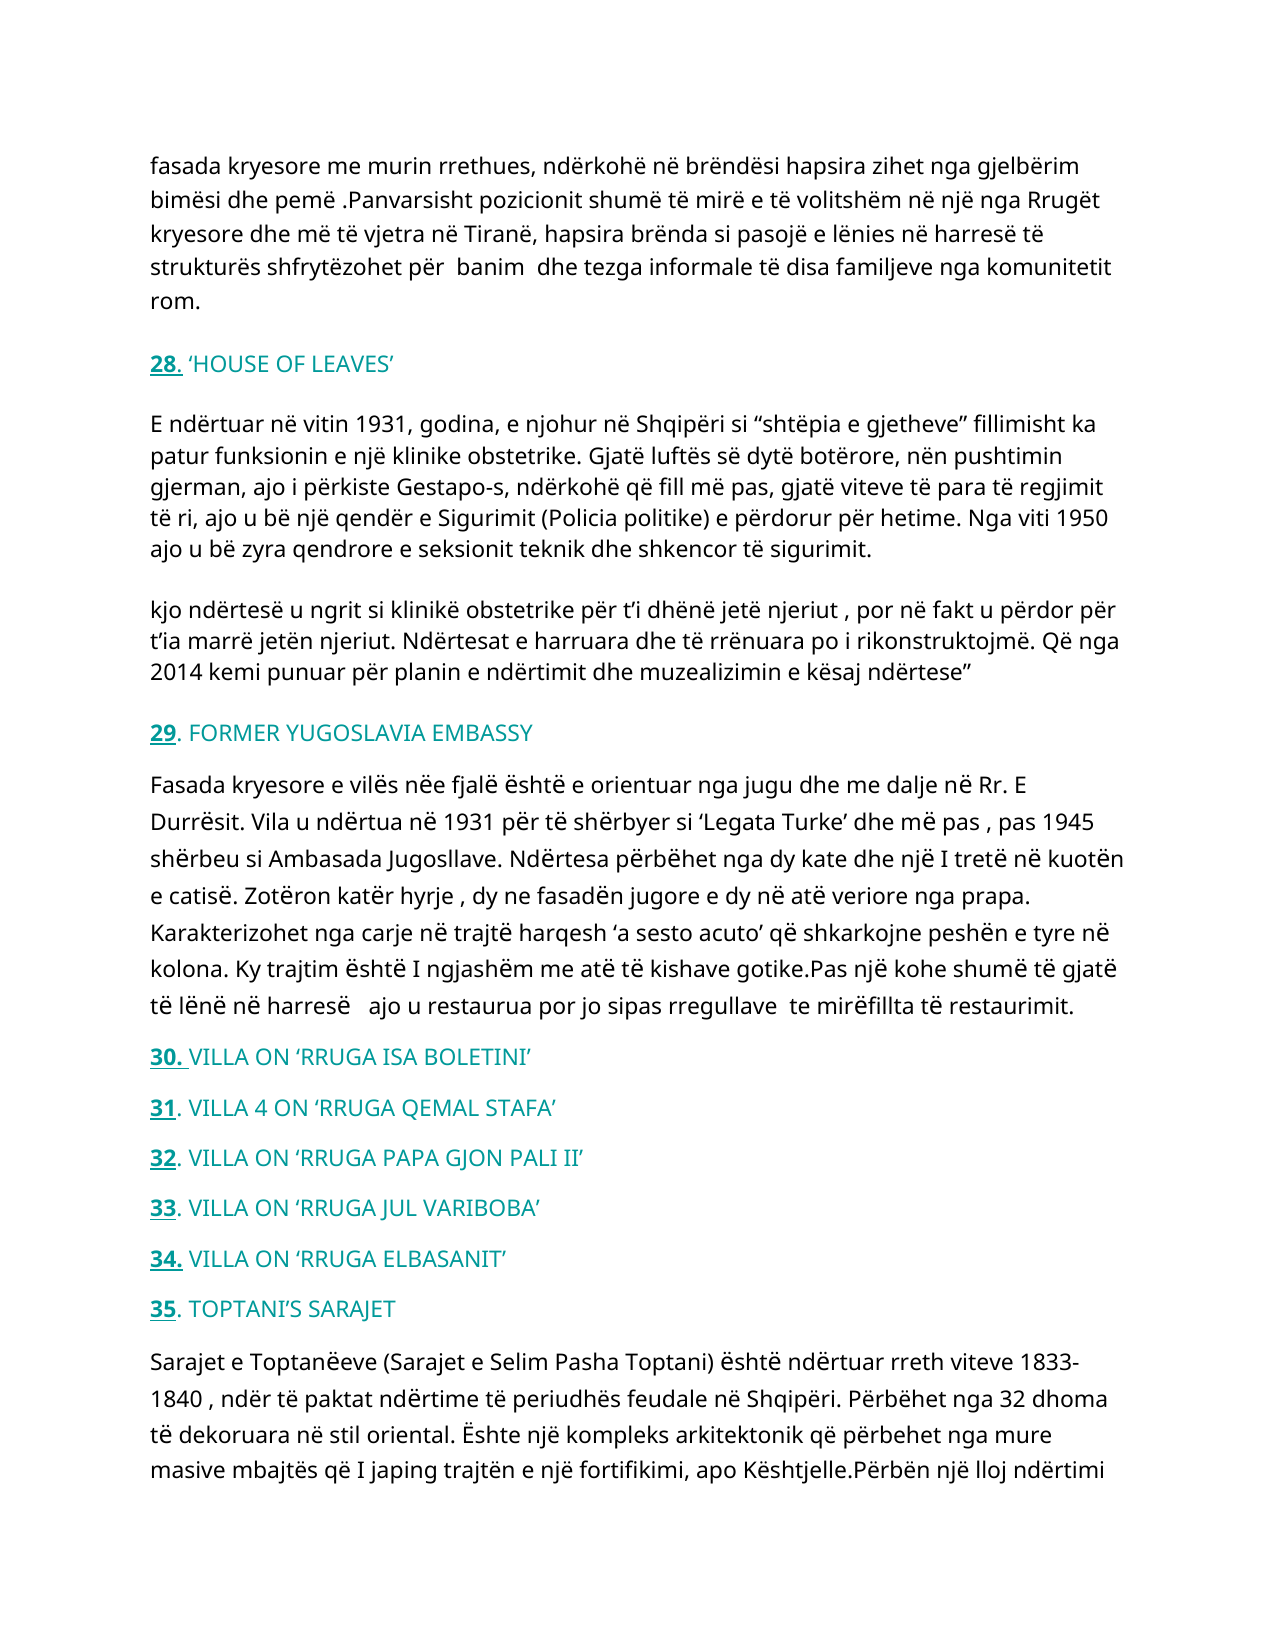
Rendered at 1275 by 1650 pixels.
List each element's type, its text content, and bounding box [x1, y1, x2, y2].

text kjo ndërtesë u ngrit si klinikë obstetrike për t’i dhënë jetë njeriut , por në fakt u përdor për t’ia marrë jetën njeriut. Ndërtesat e harruara dhe të rrënuara po i rikonstruktojmë. Që nga 2014 kemi punuar për planin e ndërtimit dhe muzealizimin e kësaj ndërtese” [150, 594, 1125, 687]
text Fasada kryesore e vilës nëe fjalë është e orientuar nga jugu dhe me dalje në Rr. E Durrësit. Vila u ndërtua në 1931 për të shërbyer si ‘Legata Turke’ dhe më pas , pas 1945 shërbeu si Ambasada Jugosllave. Ndërtesa përbëhet nga dy kate dhe një I tretë në kuotën e catisë. Zotëron katër hyrje , dy ne fasadën jugore e dy në atë veriore nga prapa. Karakterizohet nga carje në trajtë harqesh ‘a sesto acuto’ që shkarkojne peshën e tyre në kolona. Ky trajtim është I ngjashëm me atë të kishave gotike.Pas një kohe shumë të gjatë të lënë në harresë ajo u restaurua por jo sipas rregullave te mirëfillta të restaurimit. [150, 767, 1125, 1022]
text 35. TOPTANI’S SARAJET [150, 1293, 1125, 1324]
text E ndërtuar në vitin 1931, godina, e njohur në Shqipëri si “shtëpia e gjetheve” fillimisht ka patur funksionin e një klinike obstetrike. Gjatë luftës së dytë botërore, nën pushtimin gjerman, ajo i përkiste Gestapo-s, ndërkohë që fill më pas, gjatë viteve të para të regjimit të ri, ajo u bë një qendër e Sigurimit (Policia politike) e përdorur për hetime. Nga viti 1950 ajo u bë zyra qendrore e seksionit teknik dhe shkencor të sigurimit. [150, 408, 1125, 564]
text 30. VILLA ON ‘RRUGA ISA BOLETINI’ [150, 1041, 1125, 1072]
text 29. FORMER YUGOSLAVIA EMBASSY [150, 717, 1125, 748]
text 28. ‘HOUSE OF LEAVES’ [150, 348, 1125, 379]
text 32. VILLA ON ‘RRUGA PAPA GJON PALI II’ [150, 1142, 1125, 1173]
text 33. VILLA ON ‘RRUGA JUL VARIBOBA’ [150, 1192, 1125, 1224]
text Sarajet e Toptanëeve (Sarajet e Selim Pasha Toptani) është ndërtuar rreth viteve 1833-1840 , ndër të paktat ndërtime të periudhës feudale në Shqipëri. Përbëhet nga 32 dhoma të dekoruara në stil oriental. Ështe një kompleks arkitektonik që përbehet nga mure masive mbajtës që I japing trajtën e një fortifikimi, apo Kështjelle.Përbën një lloj ndërtimi [150, 1344, 1125, 1485]
text 31. VILLA 4 ON ‘RRUGA QEMAL STAFA’ [150, 1092, 1125, 1123]
text 34. VILLA ON ‘RRUGA ELBASANIT’ [150, 1243, 1125, 1274]
text fasada kryesore me murin rrethues, ndërkohë në brëndësi hapsira zihet nga gjelbërim bimësi dhe pemë .Panvarsisht pozicionit shumë të mirë e të volitshëm në një nga Rrugët kryesore dhe më të vjetra në Tiranë, hapsira brënda si pasojë e lënies në harresë të strukturës shfrytëzohet për banim dhe tezga informale të disa familjeve nga komunitetit rom. [150, 150, 1125, 316]
